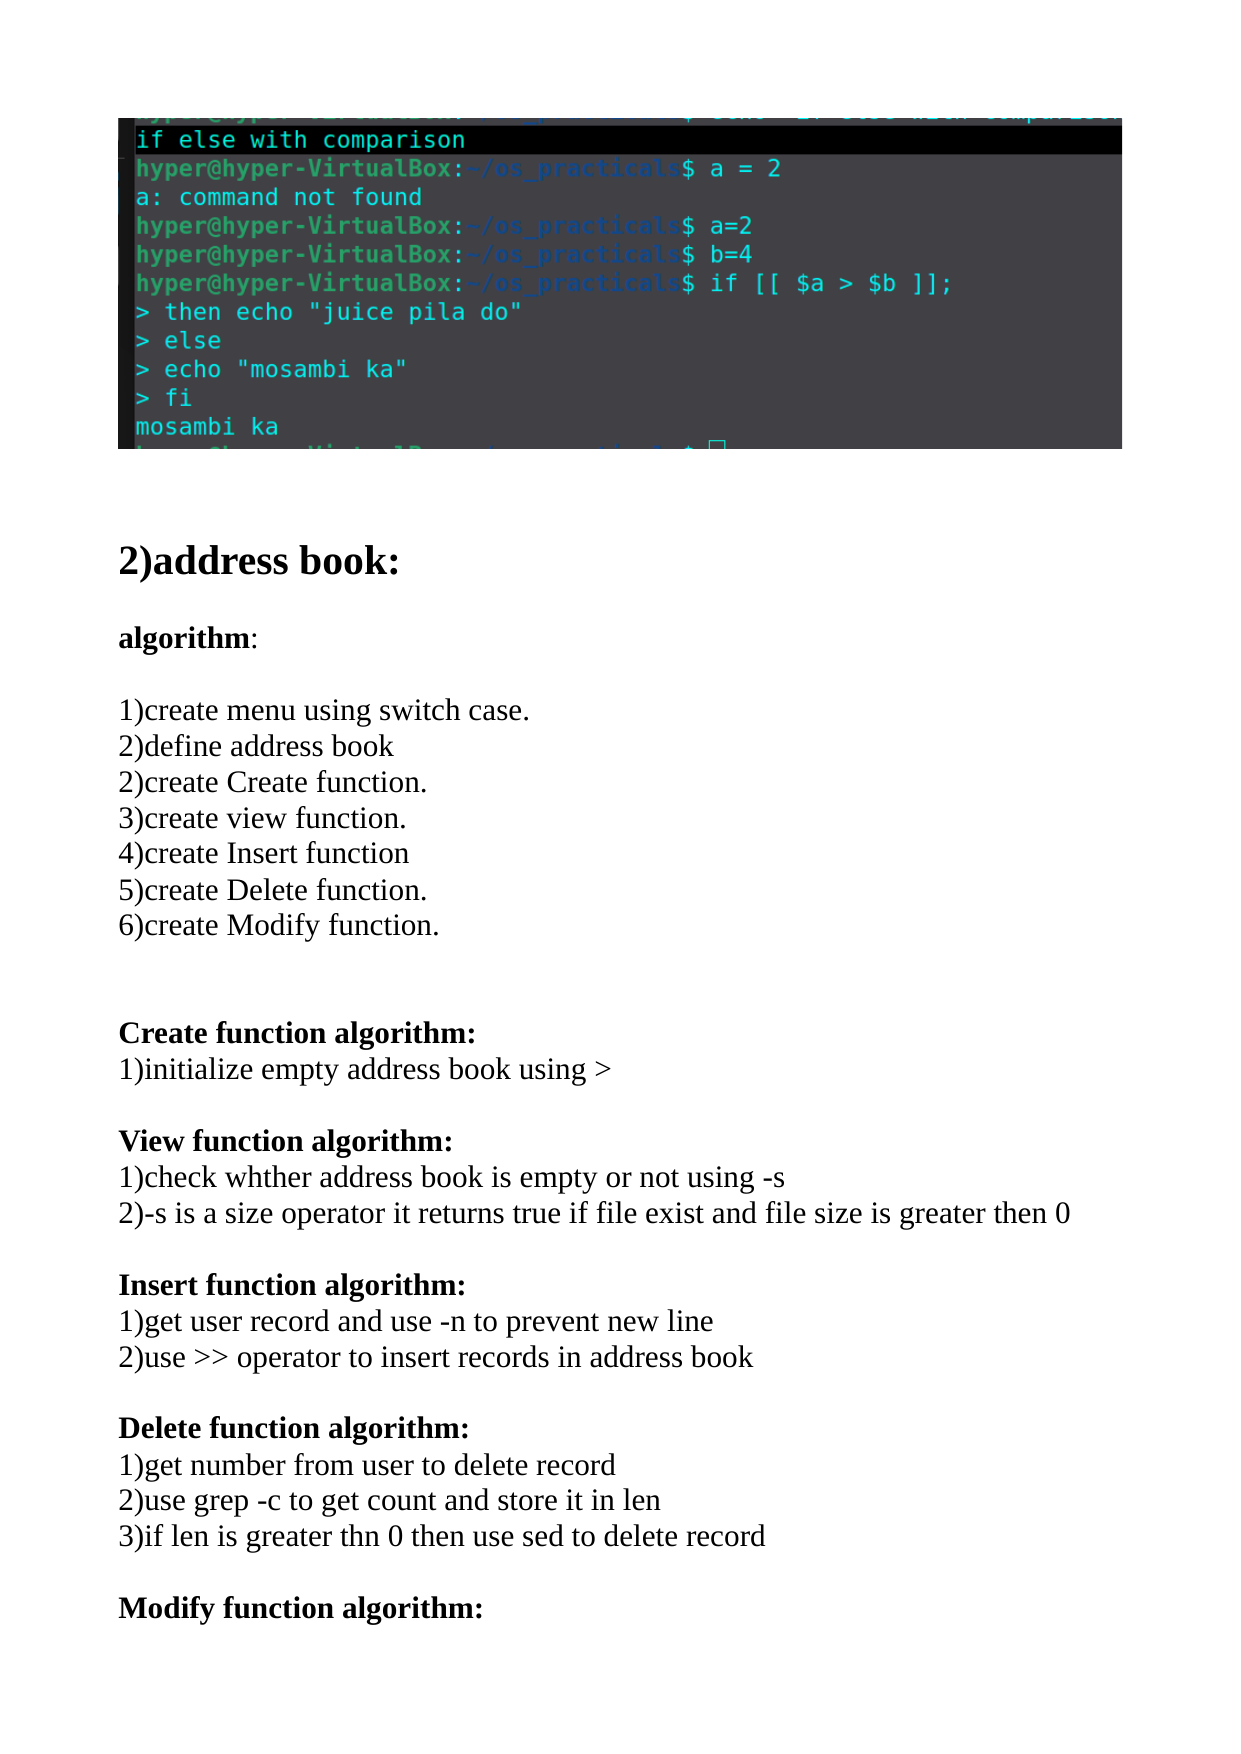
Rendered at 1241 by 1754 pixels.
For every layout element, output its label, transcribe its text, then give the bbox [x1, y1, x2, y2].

text View function algorithm: [118, 1122, 1122, 1158]
picture [118, 118, 1123, 449]
text 2)use grep -c to get count and store it in len [118, 1482, 1122, 1518]
text 3)if len is greater thn 0 then use sed to delete record [118, 1518, 1122, 1553]
text 4)create Insert function [118, 835, 1122, 871]
text Create function algorithm: [118, 1014, 1122, 1050]
text 2)define address book [118, 727, 1122, 763]
text algorithm: [118, 619, 1122, 655]
text 1)create menu using switch case. [118, 691, 1122, 727]
text 2)use >> operator to insert records in address book [118, 1338, 1122, 1374]
text 5)create Delete function. [118, 871, 1122, 907]
text 1)initialize empty address book using > [118, 1050, 1122, 1086]
text 1)check whther address book is empty or not using -s [118, 1158, 1122, 1194]
text Modify function algorithm: [118, 1589, 1122, 1625]
text 3)create view function. [118, 799, 1122, 835]
text Delete function algorithm: [118, 1410, 1122, 1446]
text 2)create Create function. [118, 763, 1122, 799]
text 1)get number from user to delete record [118, 1446, 1122, 1482]
text 1)get user record and use -n to prevent new line [118, 1302, 1122, 1338]
text 6)create Modify function. [118, 907, 1122, 943]
text 2)address book: [118, 535, 1122, 583]
text Insert function algorithm: [118, 1266, 1122, 1302]
text 2)-s is a size operator it returns true if file exist and file size is greater then 0 [118, 1194, 1122, 1230]
